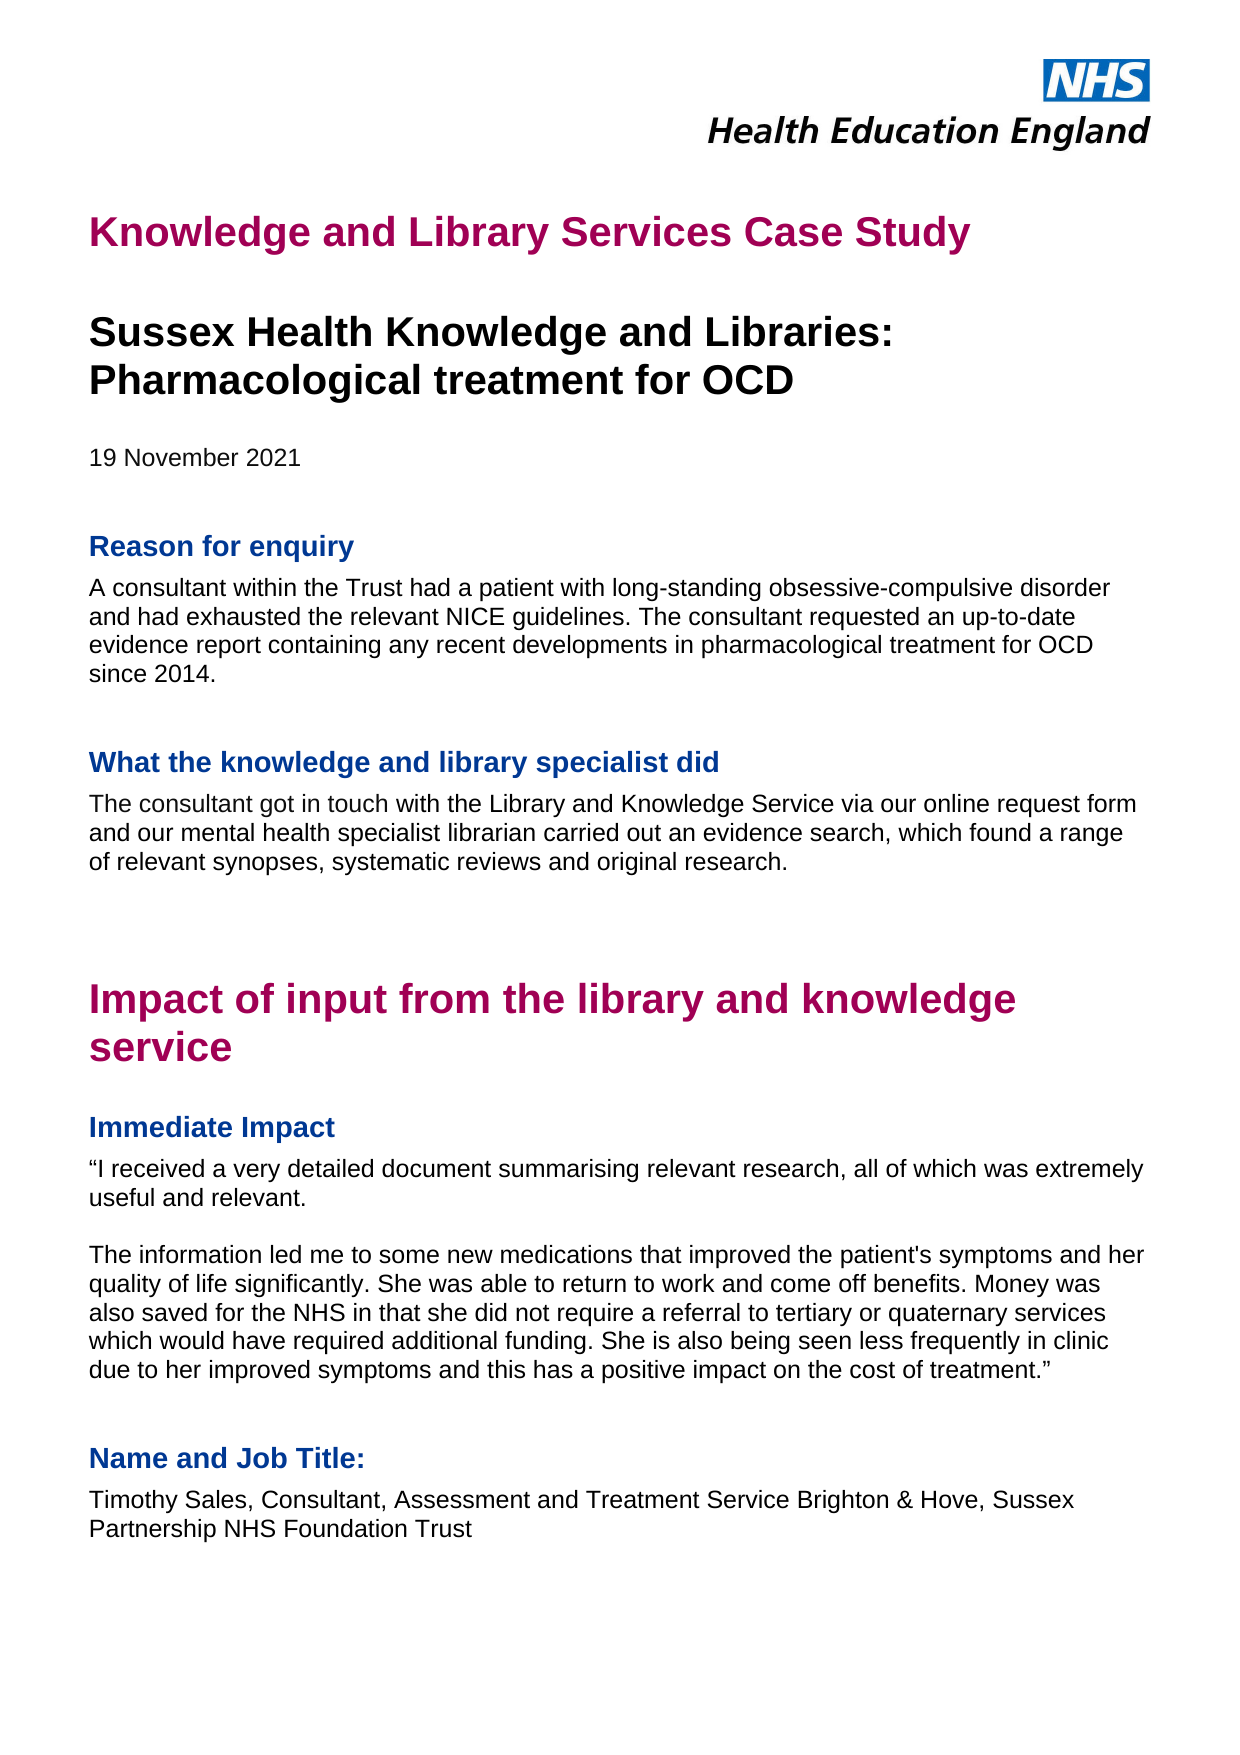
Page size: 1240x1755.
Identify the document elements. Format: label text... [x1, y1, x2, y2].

subtitle Sussex Health Knowledge and Libraries: Pharmacological treatment for OCD [89, 308, 1151, 403]
subtitle Immediate Impact [89, 1110, 1151, 1143]
subtitle Reason for enquiry [89, 529, 1151, 562]
subtitle What the knowledge and library specialist did [89, 745, 1151, 779]
text The consultant got in touch with the Library and Knowledge Service via our online request form and our mental health specialist librarian carried out an evidence search, which found a range of relevant synopses, systematic reviews and original research. [89, 789, 1151, 876]
subtitle Knowledge and Library Services Case Study [89, 208, 1151, 256]
subtitle Impact of input from the library and knowledge service [89, 975, 1151, 1071]
subtitle Name and Job Title: [89, 1441, 1151, 1475]
text “I received a very detailed document summarising relevant research, all of which was extremely useful and relevant. [89, 1154, 1151, 1211]
text The information led me to some new medications that improved the patient's symptoms and her quality of life significantly. She was able to return to work and come off benefits. Money was also saved for the NHS in that she did not require a referral to tertiary or quaternary services which would have required additional funding. She is also being seen less frequently in clinic due to her improved symptoms and this has a positive impact on the cost of treatment.” [89, 1240, 1151, 1384]
text 19 November 2021 [89, 443, 1151, 471]
text Timothy Sales, Consultant, Assessment and Treatment Service Brighton & Hove, Sussex Partnership NHS Foundation Trust [89, 1485, 1151, 1543]
text A consultant within the Trust had a patient with long-standing obsessive-compulsive disorder and had exhausted the relevant NICE guidelines. The consultant requested an up-to-date evidence report containing any recent developments in pharmacological treatment for OCD since 2014. [89, 573, 1151, 688]
